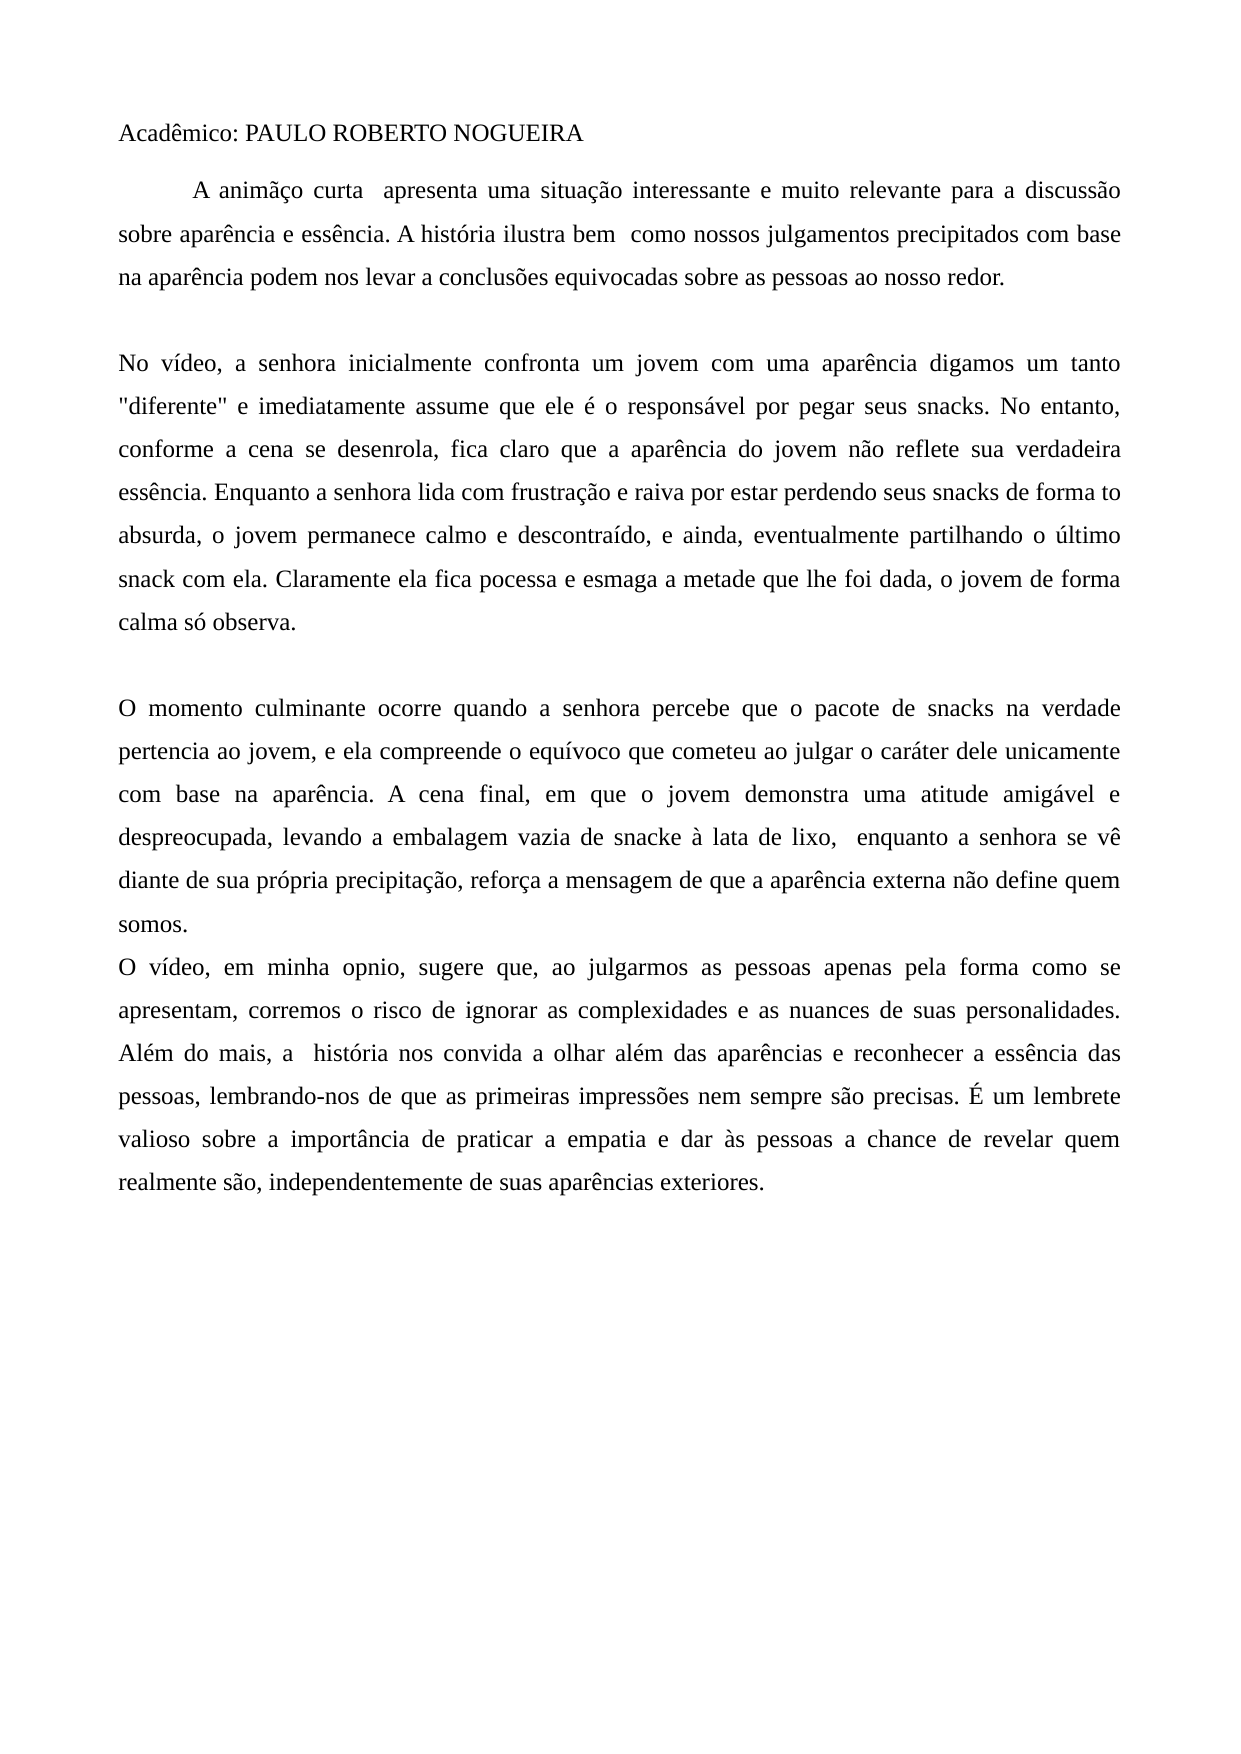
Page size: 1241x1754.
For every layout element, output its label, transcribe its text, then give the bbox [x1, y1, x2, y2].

text O vídeo, em minha opnio, sugere que, ao julgarmos as pessoas apenas pela forma como se apresentam, corremos o risco de ignorar as complexidades e as nuances de suas personalidades. Além do mais, a história nos convida a olhar além das aparências e reconhecer a essência das pessoas, lembrando-nos de que as primeiras impressões nem sempre são precisas. É um lembrete valioso sobre a importância de praticar a empatia e dar às pessoas a chance de revelar quem realmente são, independentemente de suas aparências exteriores. [118, 952, 1122, 1196]
text A animãço curta apresenta uma situação interessante e muito relevante para a discussão sobre aparência e essência. A história ilustra bem como nossos julgamentos precipitados com base na aparência podem nos levar a conclusões equivocadas sobre as pessoas ao nosso redor. [118, 176, 1122, 291]
text Acadêmico: PAULO ROBERTO NOGUEIRA [118, 118, 1122, 147]
text O momento culminante ocorre quando a senhora percebe que o pacote de snacks na verdade pertencia ao jovem, e ela compreende o equívoco que cometeu ao julgar o caráter dele unicamente com base na aparência. A cena final, em que o jovem demonstra uma atitude amigável e despreocupada, levando a embalagem vazia de snacke à lata de lixo, enquanto a senhora se vê diante de sua própria precipitação, reforça a mensagem de que a aparência externa não define quem somos. [118, 693, 1122, 937]
text No vídeo, a senhora inicialmente confronta um jovem com uma aparência digamos um tanto "diferente" e imediatamente assume que ele é o responsável por pegar seus snacks. No entanto, conforme a cena se desenrola, fica claro que a aparência do jovem não reflete sua verdadeira essência. Enquanto a senhora lida com frustração e raiva por estar perdendo seus snacks de forma to absurda, o jovem permanece calmo e descontraído, e ainda, eventualmente partilhando o último snack com ela. Claramente ela fica pocessa e esmaga a metade que lhe foi dada, o jovem de forma calma só observa. [118, 348, 1122, 636]
